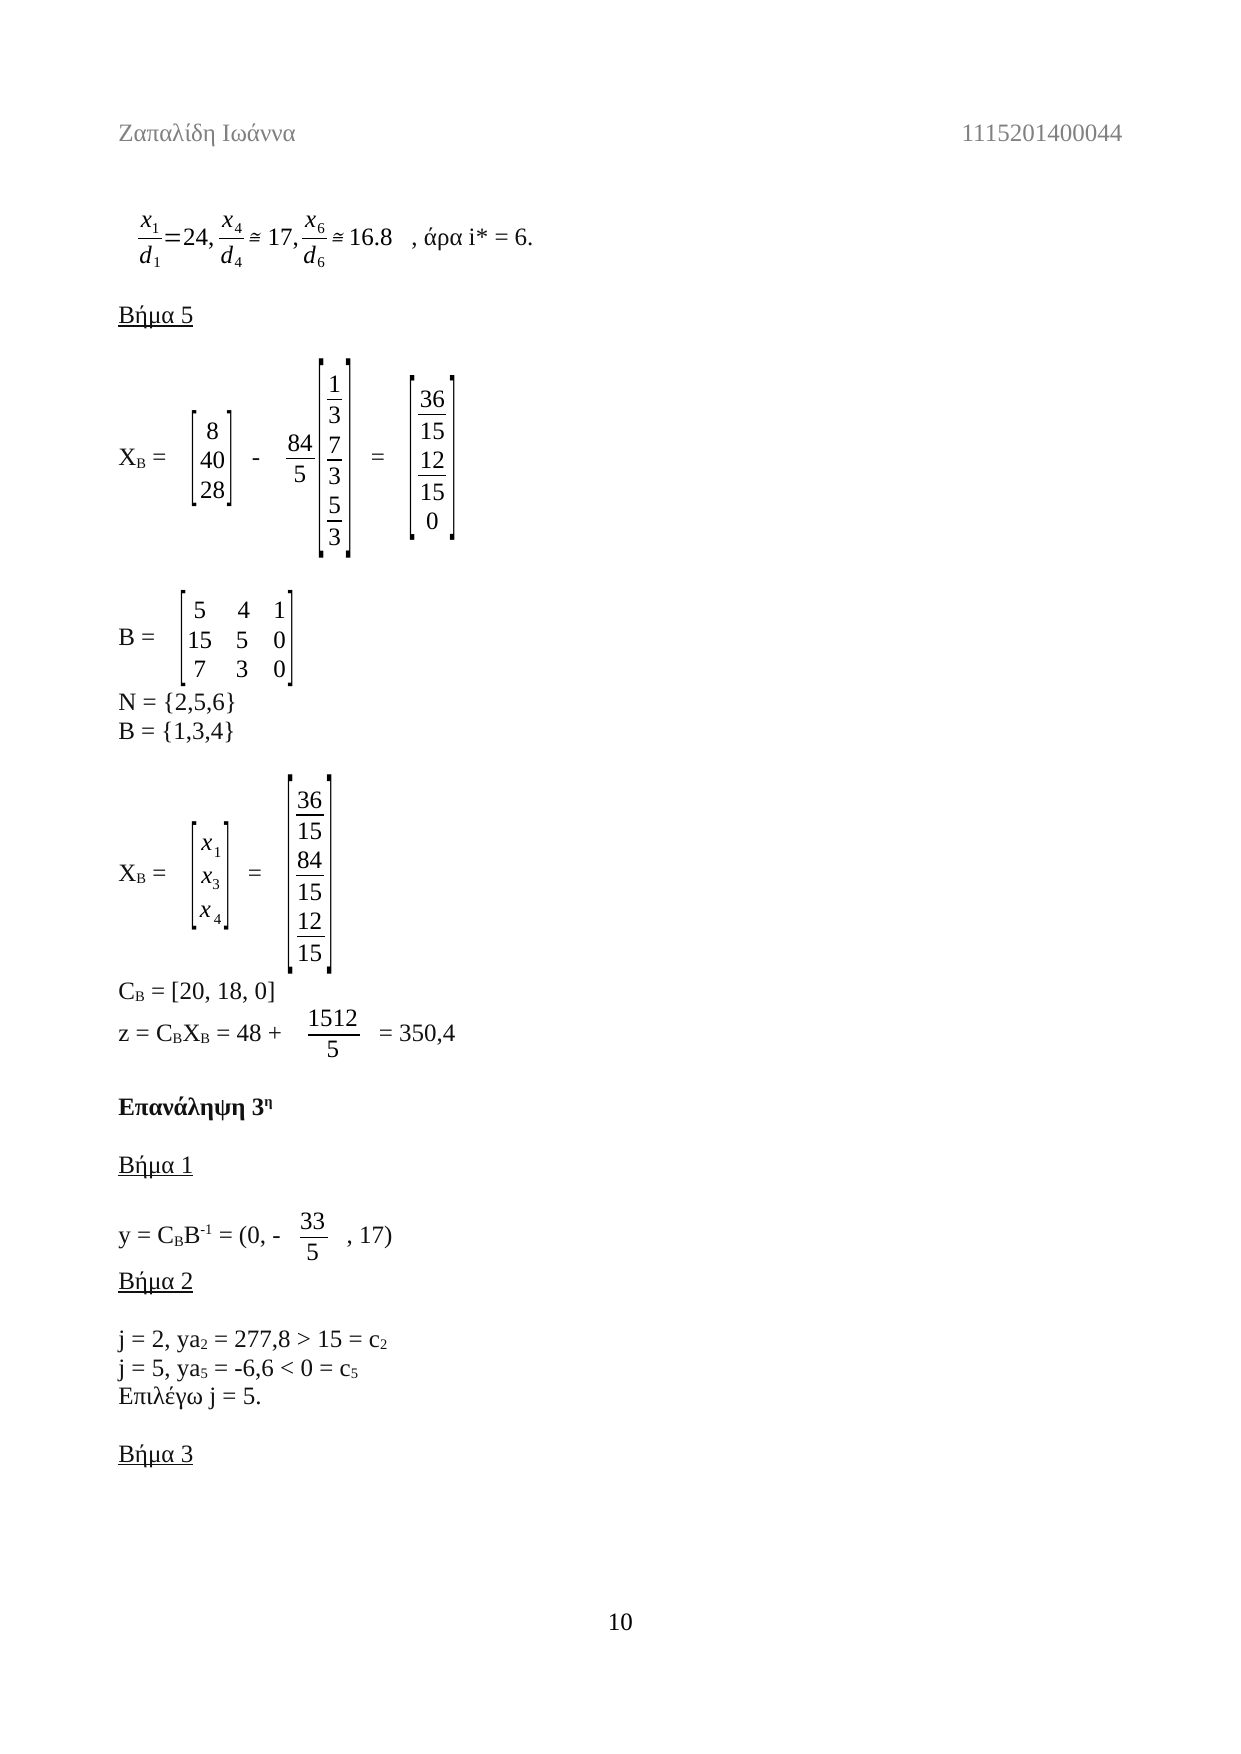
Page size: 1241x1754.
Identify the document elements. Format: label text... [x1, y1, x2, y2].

text B = {1,3,4} [118, 716, 1122, 745]
text XB = = [118, 774, 1122, 976]
text y = CBB-1 = (0, -, 17) [118, 1207, 1122, 1266]
text Βήμα 5 [118, 300, 1122, 329]
text N = {2,5,6} [118, 687, 1122, 716]
text Βήμα 3 [118, 1439, 1122, 1468]
text Βήμα 1 [118, 1150, 1122, 1179]
text z = CBXB = 48 + = 350,4 [118, 1004, 1122, 1064]
text , άρα i* = 6. [118, 205, 1122, 272]
text CB = [20, 18, 0] [118, 976, 1122, 1004]
text B = [118, 589, 1122, 687]
text Βήμα 2 [118, 1266, 1122, 1295]
text j = 5, ya5 = -6,6 < 0 = c5 [118, 1353, 1122, 1381]
text j = 2, ya2 = 277,8 > 15 = c2 [118, 1324, 1122, 1353]
text Επιλέγω j = 5. [118, 1381, 1122, 1410]
text Επανάληψη 3η [118, 1092, 1122, 1121]
text XB = - = [118, 358, 1122, 560]
